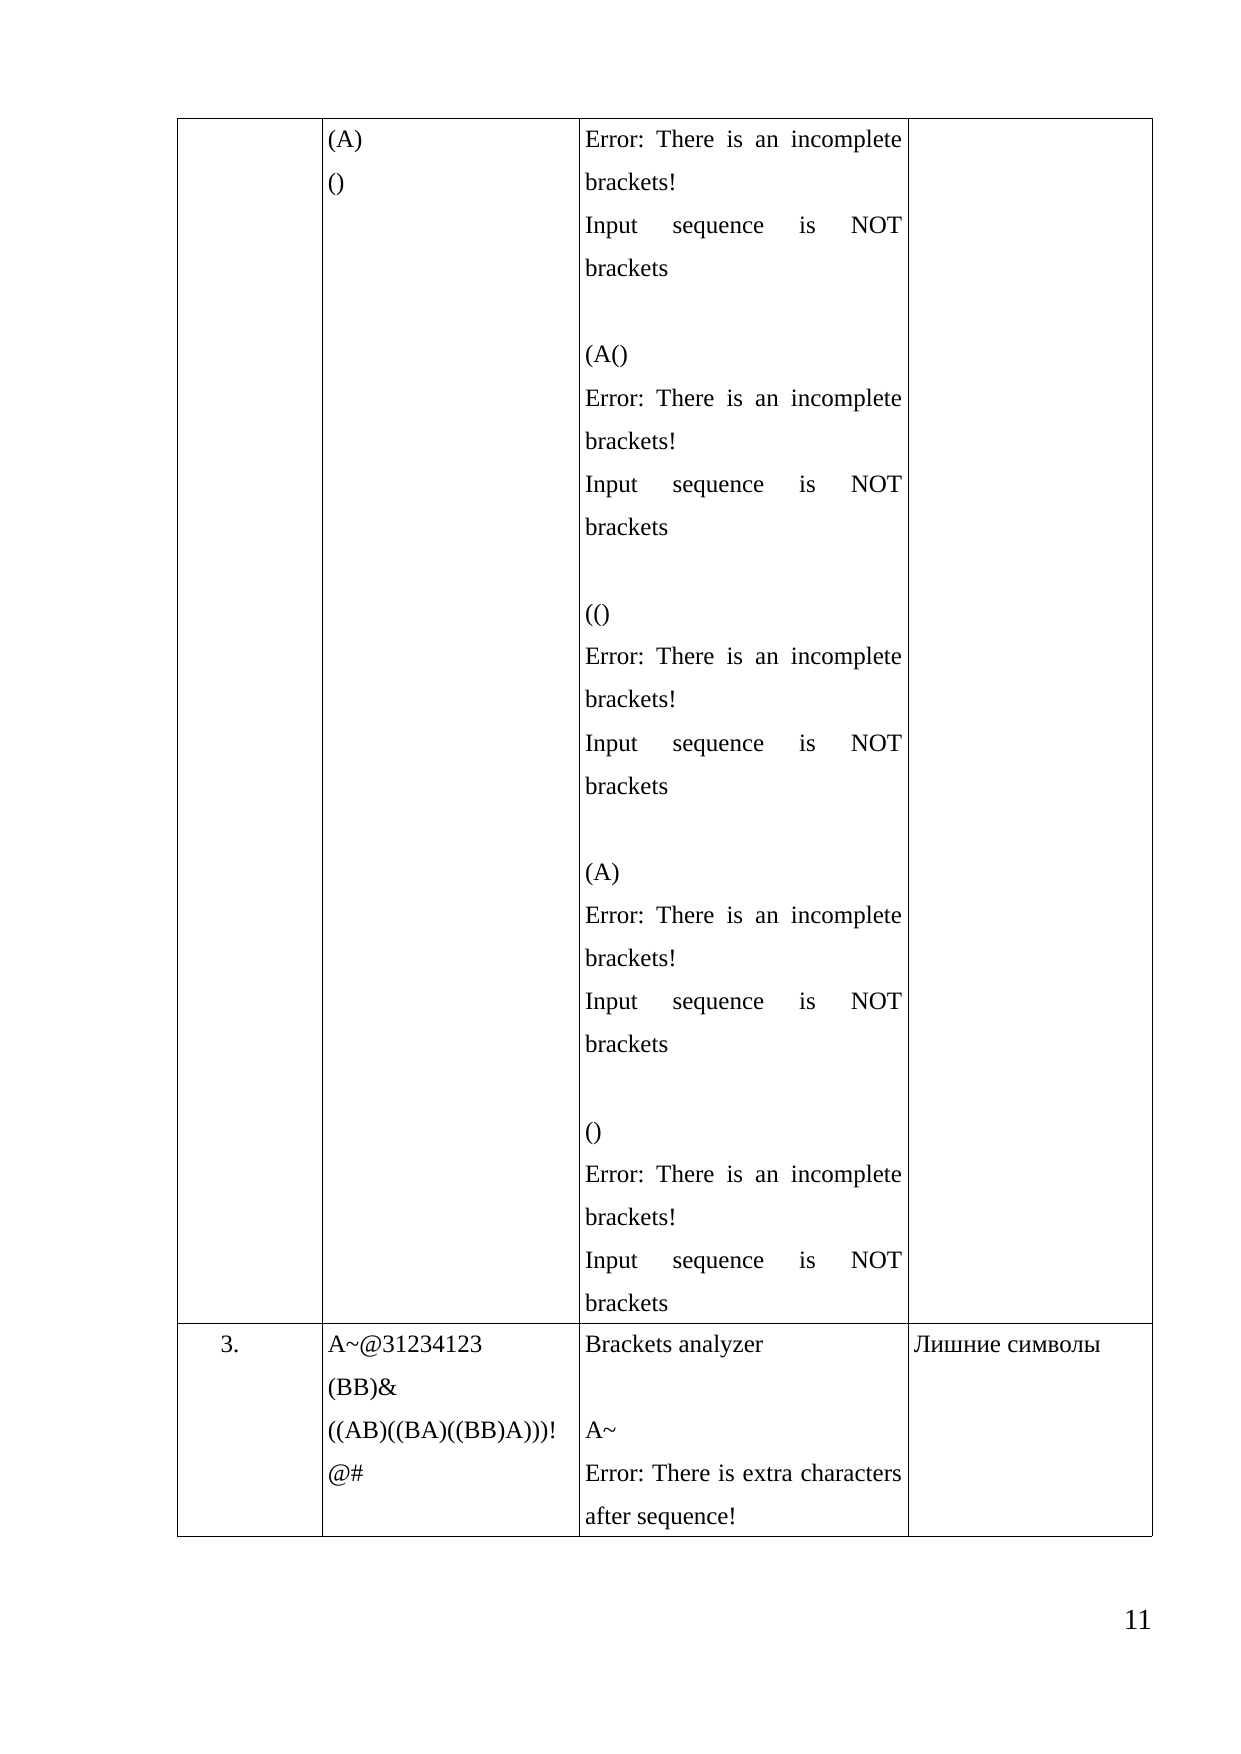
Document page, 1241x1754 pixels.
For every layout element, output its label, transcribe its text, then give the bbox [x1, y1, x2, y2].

table_cell Error: There is an incomplete brackets! Input sequence is NOT brackets (A() Error: There is an incomplete brackets! Input sequence is NOT brackets (() Error: There is an incomplete brackets! Input sequence is NOT brackets (A) Error: There is an incomplete brackets! Input sequence is NOT brackets () Error: There is an incomplete brackets! Input sequence is NOT brackets [580, 119, 908, 1323]
table_cell [178, 1324, 322, 1536]
table_cell Лишние символы [909, 1324, 1152, 1536]
table_cell A~@31234123 (BB)& ((AB)((BA)((BB)A)))!@# [323, 1324, 579, 1536]
table_cell (A) () [323, 119, 579, 1323]
table_cell [178, 119, 322, 1323]
table_cell [909, 119, 1152, 1323]
table_cell Brackets analyzer A~ Error: There is extra characters after sequence! [580, 1324, 908, 1536]
